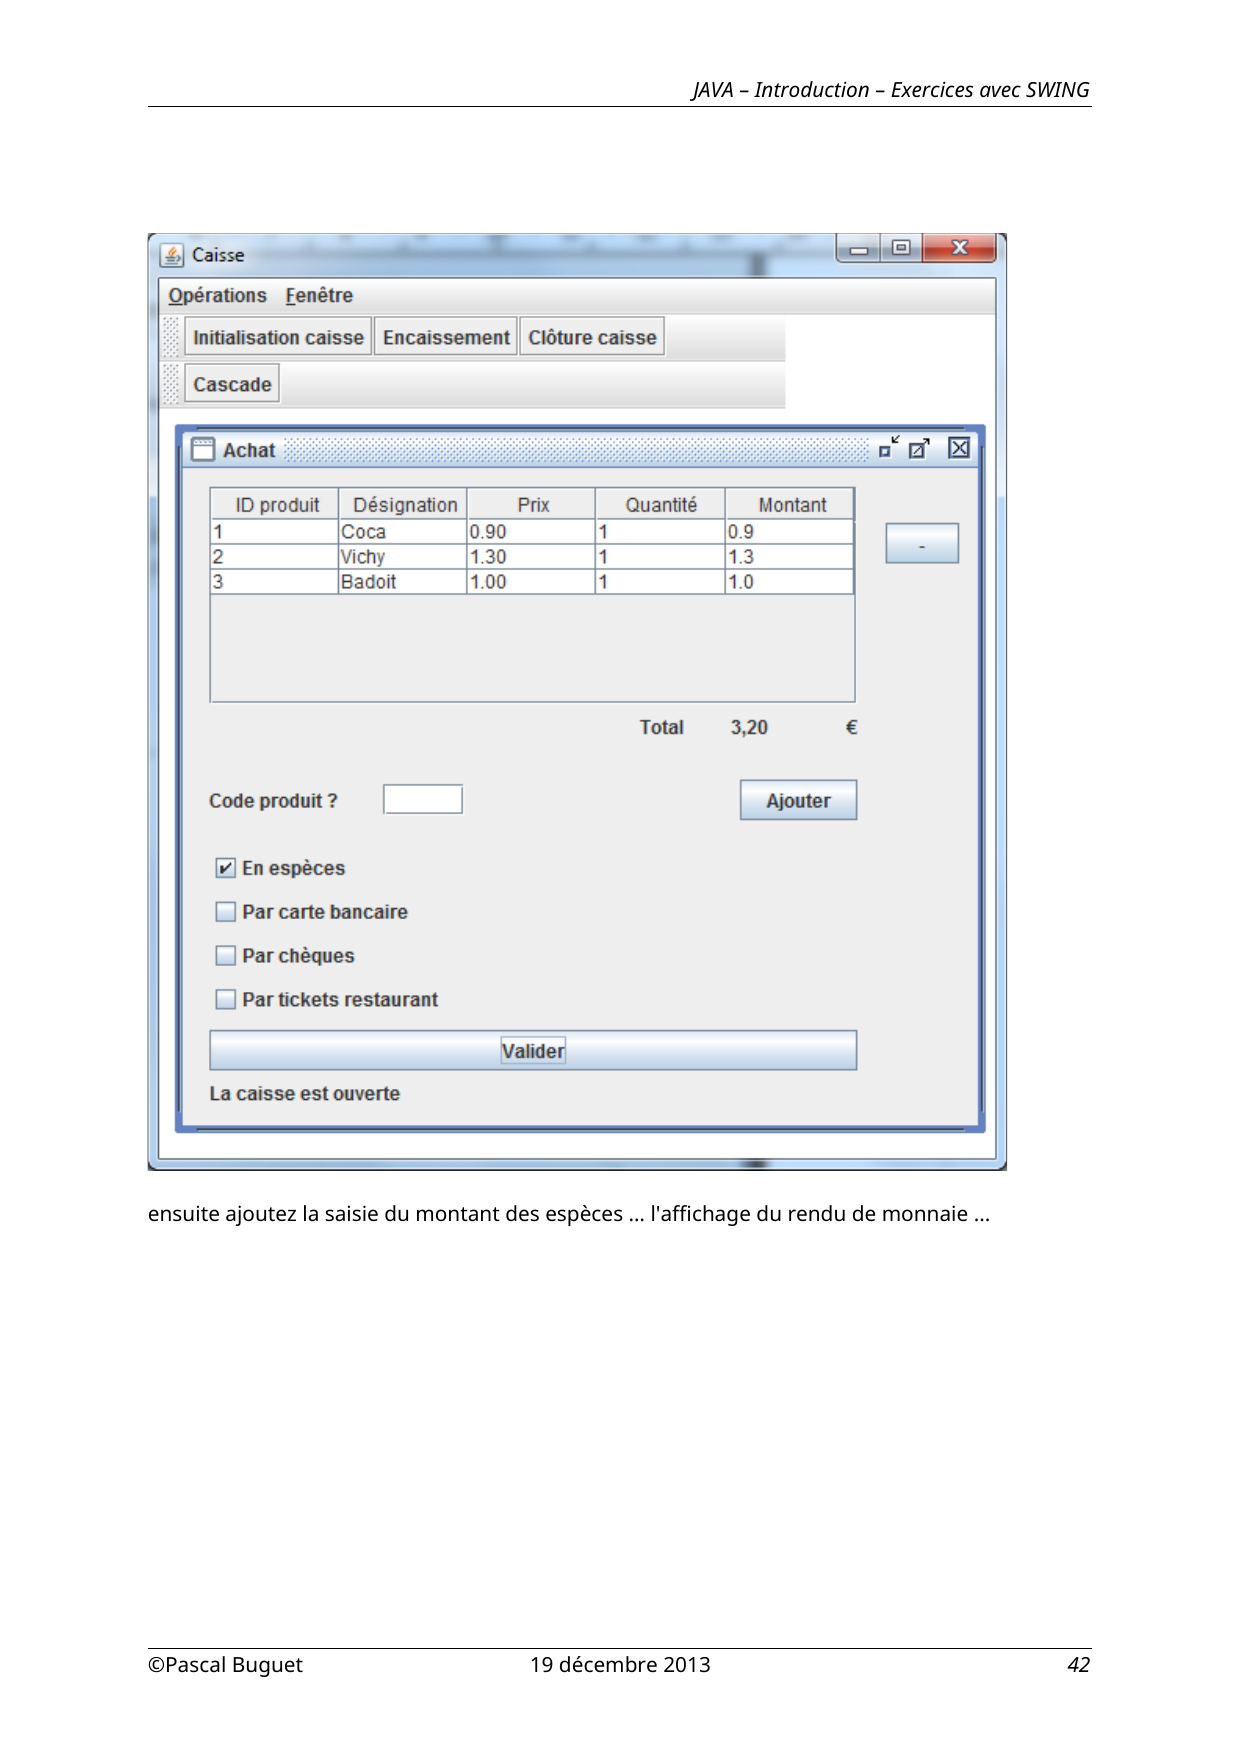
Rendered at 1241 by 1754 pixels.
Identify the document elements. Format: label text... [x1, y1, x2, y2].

text ensuite ajoutez la saisie du montant des espèces … l'affichage du rendu de monnaie ... [148, 1199, 1092, 1227]
picture [147, 233, 1008, 1171]
